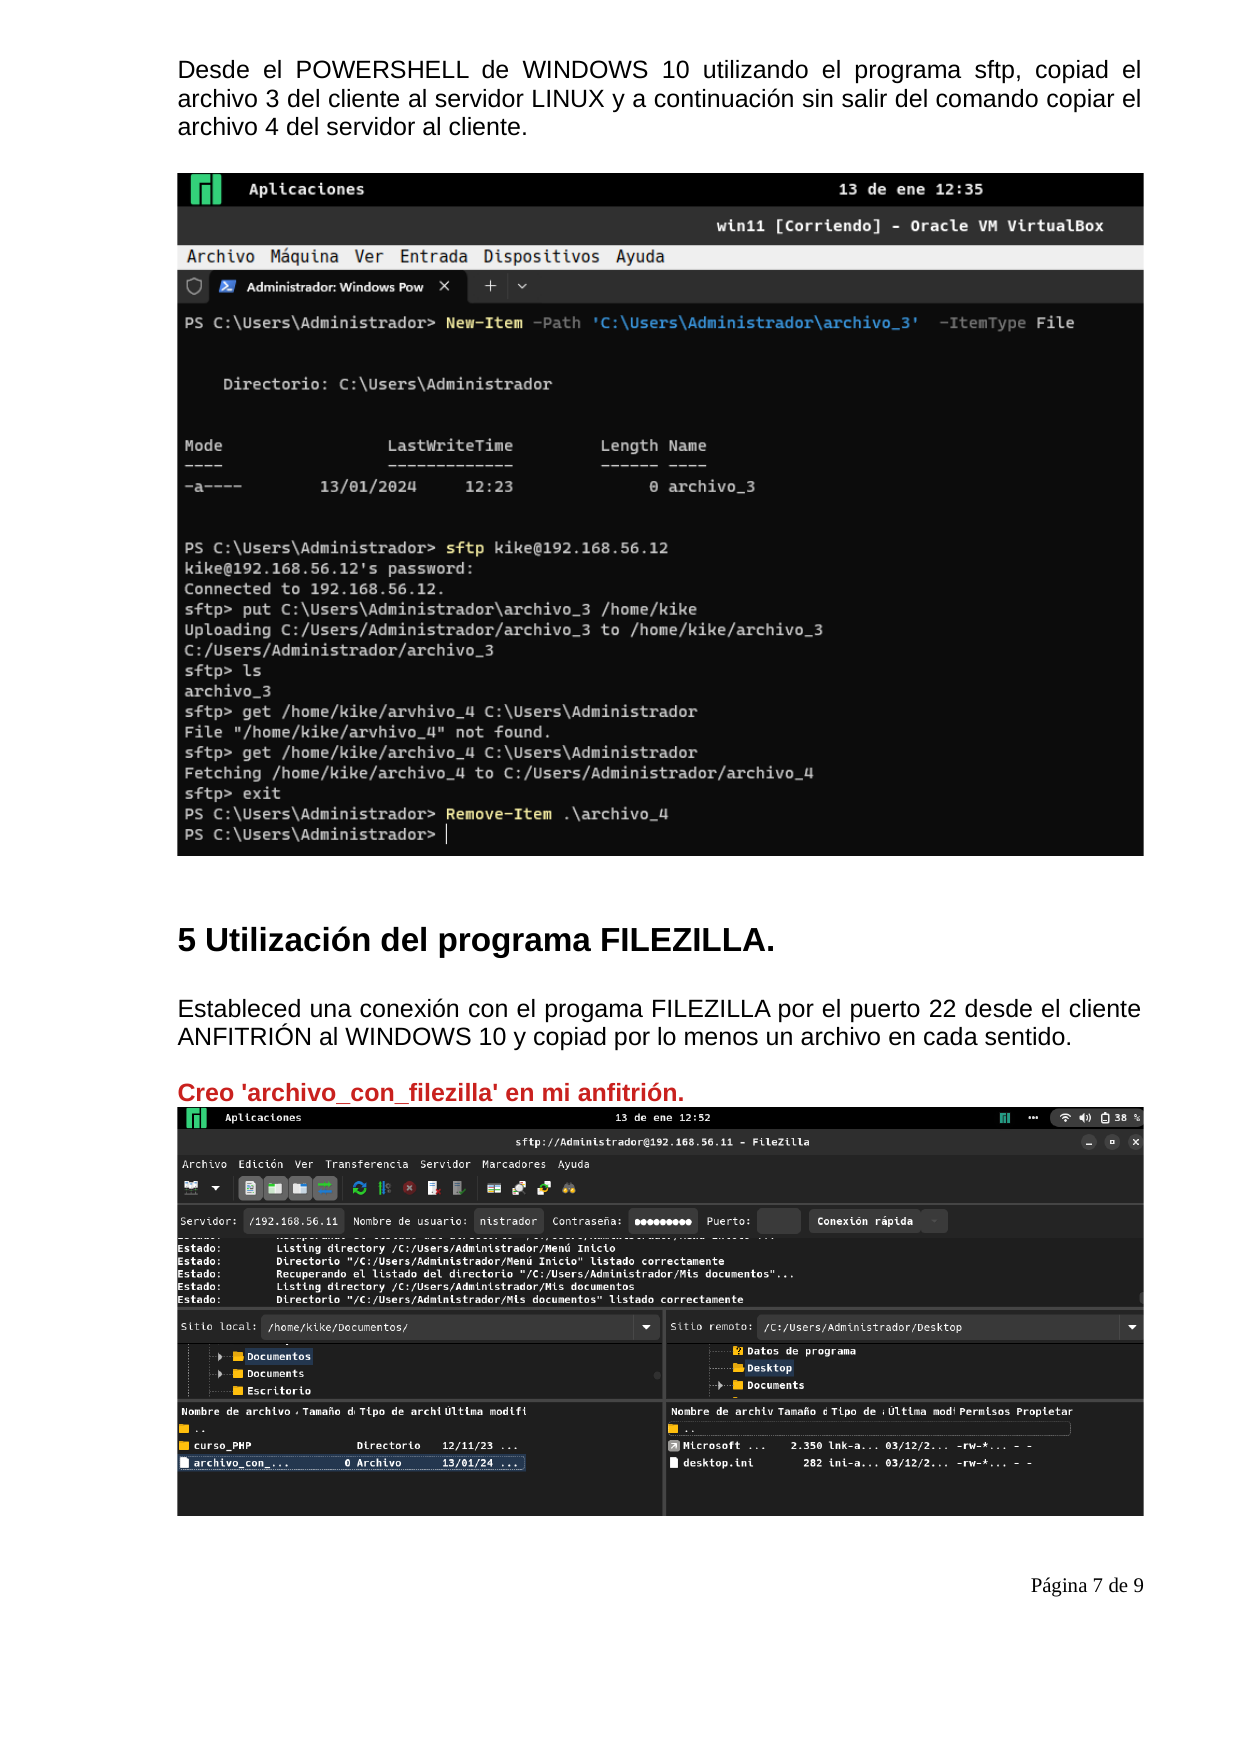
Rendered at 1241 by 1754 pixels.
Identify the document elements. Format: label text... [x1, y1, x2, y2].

text Estableced una conexión con el progama FILEZILLA por el puerto 22 desde el cliente ANFITRIÓN al WINDOWS 10 y copiad por lo menos un archivo en cada sentido. [177, 995, 1144, 1051]
picture [177, 173, 1144, 856]
text Creo 'archivo_con_filezilla' en mi anfitrión. [177, 1079, 1144, 1107]
text Desde el POWERSHELL de WINDOWS 10 utilizando el programa sftp, copiad el archivo 3 del cliente al servidor LINUX y a continuación sin salir del comando copiar el archivo 4 del servidor al cliente. [177, 56, 1144, 140]
picture [177, 1107, 1144, 1516]
text 5 Utilización del programa FILEZILLA. [177, 921, 1144, 958]
